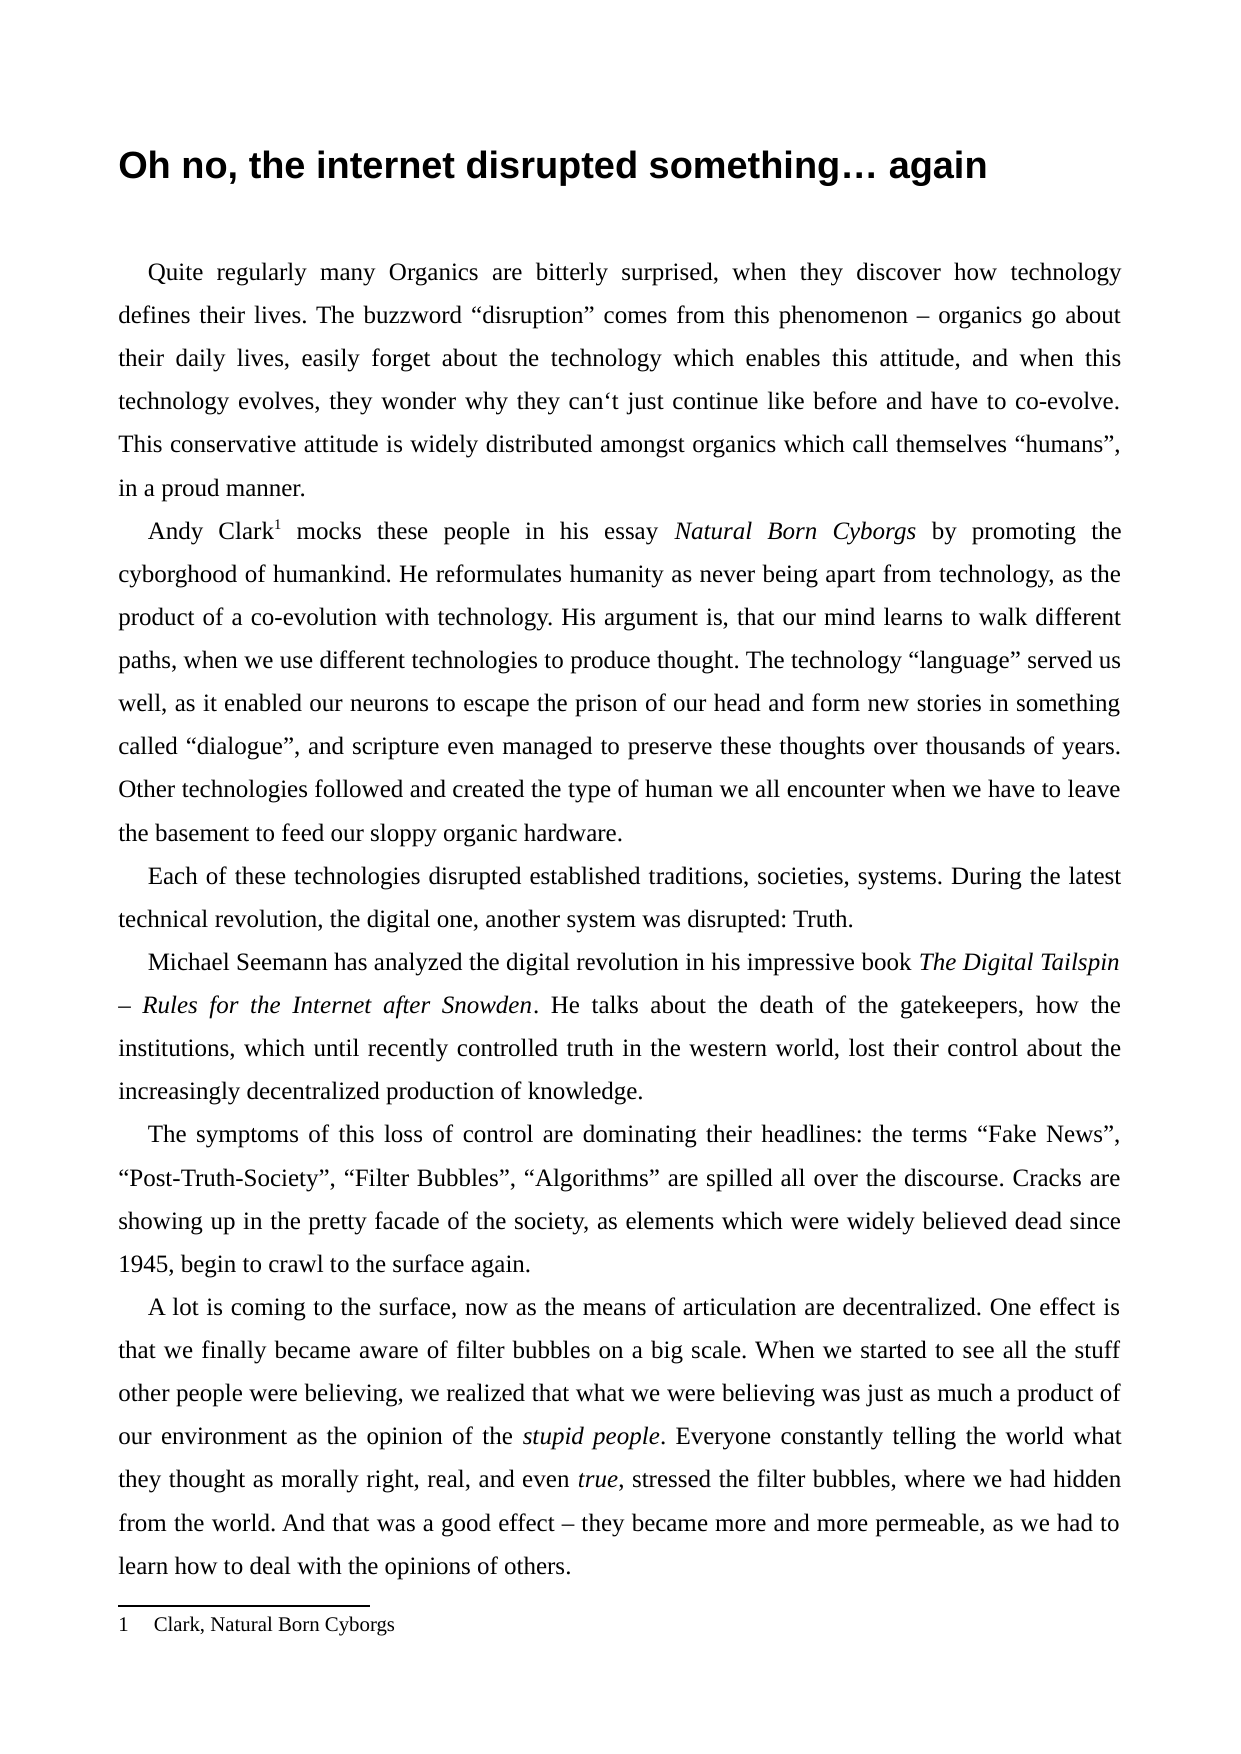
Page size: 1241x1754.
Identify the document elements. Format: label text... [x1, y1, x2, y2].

text Quite regularly many Organics are bitterly surprised, when they discover how technology defines their lives. The buzzword “disruption” comes from this phenomenon – organics go about their daily lives, easily forget about the technology which enables this attitude, and when this technology evolves, they wonder why they can‘t just continue like before and have to co-evolve. This conservative attitude is widely distributed amongst organics which call themselves “humans”, in a proud manner. [118, 257, 1122, 501]
text A lot is coming to the surface, now as the means of articulation are decentralized. One effect is that we finally became aware of filter bubbles on a big scale. When we started to see all the stuff other people were believing, we realized that what we were believing was just as much a product of our environment as the opinion of the stupid people. Everyone constantly telling the world what they thought as morally right, real, and even true, stressed the filter bubbles, where we had hidden from the world. And that was a good effect – they became more and more permeable, as we had to learn how to deal with the opinions of others. [118, 1292, 1122, 1579]
text The symptoms of this loss of control are dominating their headlines: the terms “Fake News”, “Post-Truth-Society”, “Filter Bubbles”, “Algorithms” are spilled all over the discourse. Cracks are showing up in the pretty facade of the society, as elements which were widely believed dead since 1945, begin to crawl to the surface again. [118, 1119, 1122, 1278]
text Michael Seemann has analyzed the digital revolution in his impressive book The Digital Tailspin – Rules for the Internet after Snowden. He talks about the death of the gatekeepers, how the institutions, which until recently controlled truth in the western world, lost their control about the increasingly decentralized production of knowledge. [118, 947, 1122, 1105]
text Each of these technologies disrupted established traditions, societies, systems. During the latest technical revolution, the digital one, another system was disrupted: Truth. [118, 861, 1122, 933]
subtitle Oh no, the internet disrupted something… again [118, 143, 1122, 187]
text Clark, Natural Born Cyborgs [118, 1612, 1122, 1636]
text Andy Clark mocks these people in his essay Natural Born Cyborgs by promoting the cyborghood of humankind. He reformulates humanity as never being apart from technology, as the product of a co-evolution with technology. His argument is, that our mind learns to walk different paths, when we use different technologies to produce thought. The technology “language” served us well, as it enabled our neurons to escape the prison of our head and form new stories in something called “dialogue”, and scripture even managed to preserve these thoughts over thousands of years. Other technologies followed and created the type of human we all encounter when we have to leave the basement to feed our sloppy organic hardware. [118, 516, 1122, 846]
